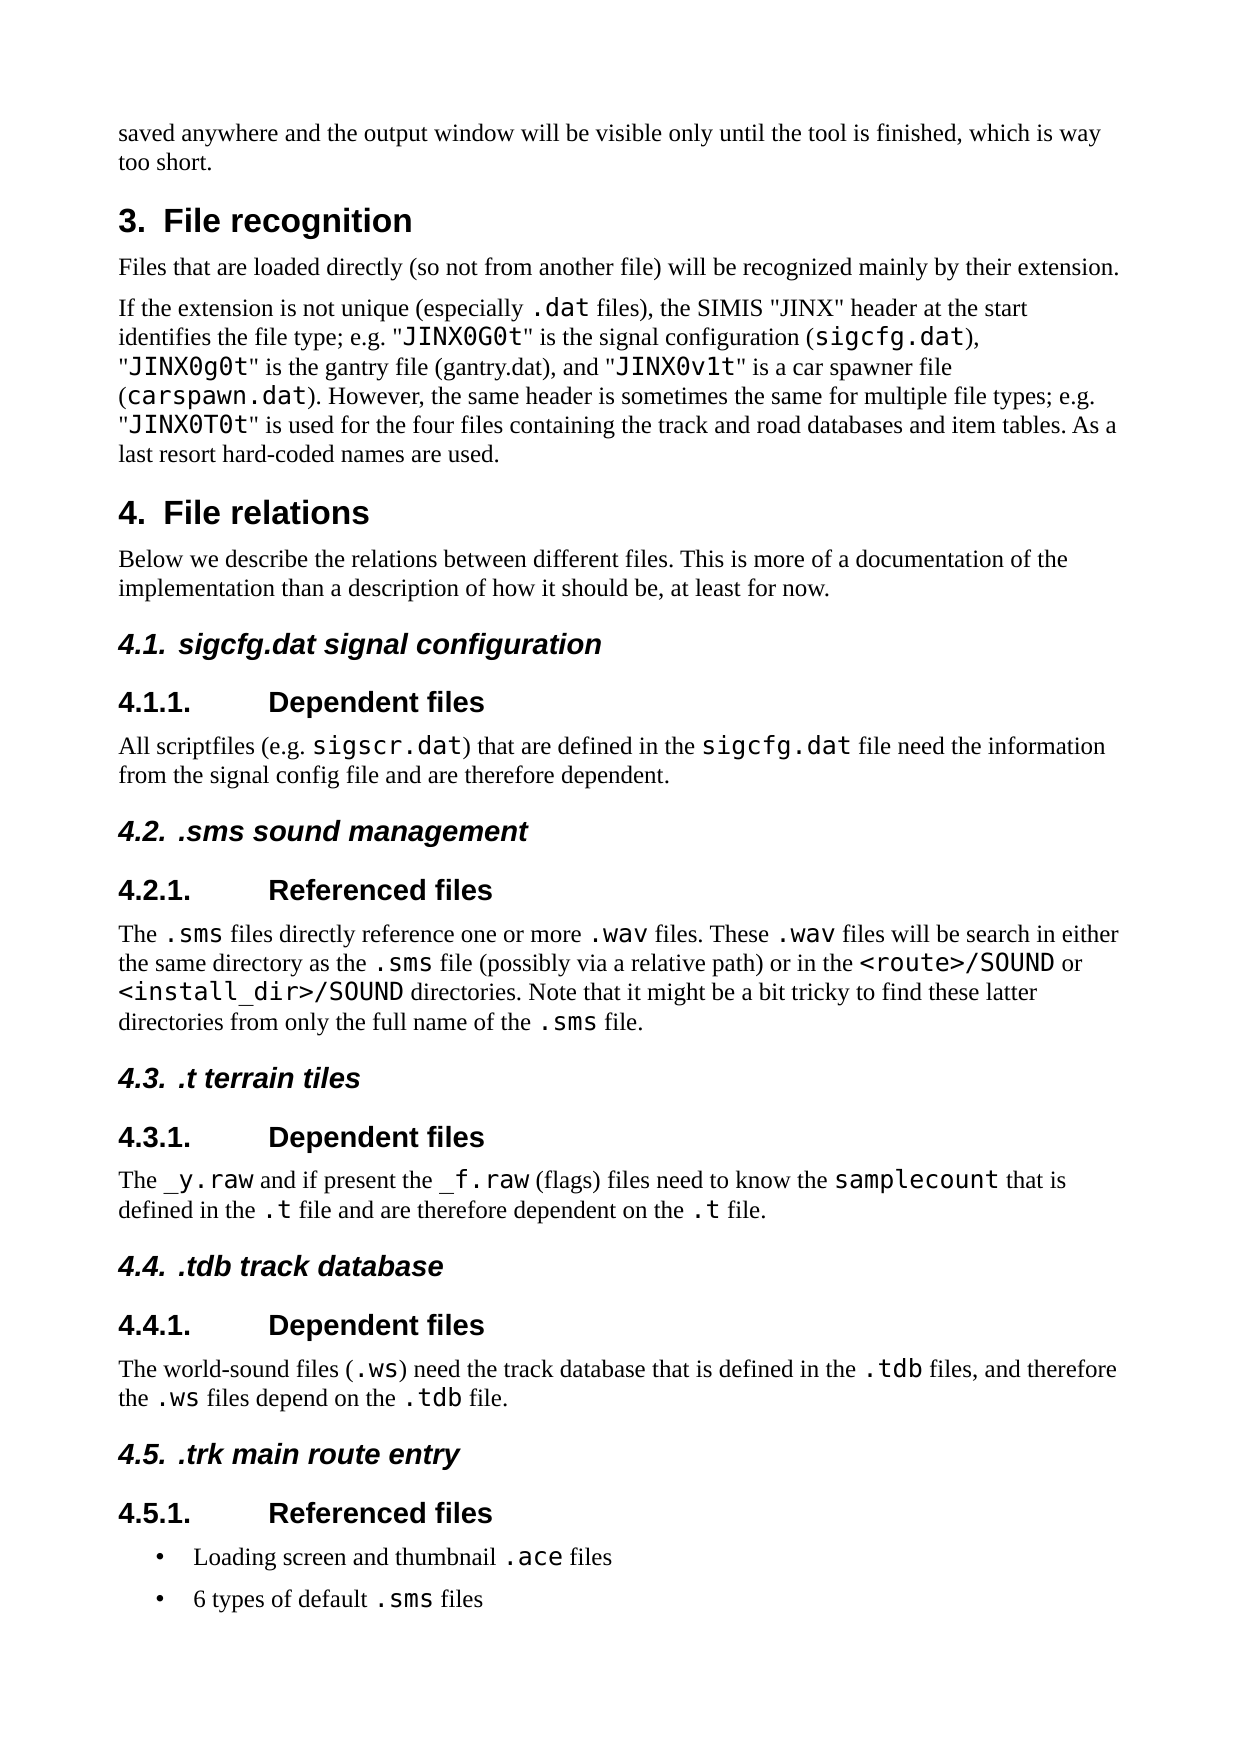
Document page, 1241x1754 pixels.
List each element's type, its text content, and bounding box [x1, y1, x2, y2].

subtitle .sms sound management [118, 814, 1122, 848]
subtitle .tdb track database [118, 1249, 1122, 1283]
subtitle File recognition [118, 201, 1122, 239]
subtitle sigcfg.dat signal configuration [118, 627, 1122, 660]
text The world-sound files (.ws) need the track database that is defined in the .tdb files, and therefore the .ws files depend on the .tdb file. [118, 1354, 1122, 1412]
subtitle Dependent files [118, 1308, 1122, 1341]
text If the extension is not unique (especially .dat files), the SIMIS "JINX" header at the start identifies the file type; e.g. "JINX0G0t" is the signal configuration (sigcfg.dat), "JINX0g0t" is the gantry file (gantry.dat), and "JINX0v1t" is a car spawner file (carspawn.dat). However, the same header is sometimes the same for multiple file types; e.g. "JINX0T0t" is used for the four files containing the track and road databases and item tables. As a last resort hard-coded names are used. [118, 293, 1122, 468]
text saved anywhere and the output window will be visible only until the tool is finished, which is way too short. [118, 118, 1122, 176]
list 6 types of default .sms files [156, 1584, 1122, 1613]
subtitle Referenced files [118, 873, 1122, 906]
subtitle .trk main route entry [118, 1437, 1122, 1471]
text The .sms files directly reference one or more .wav files. These .wav files will be search in either the same directory as the .sms file (possibly via a relative path) or in the <route>/SOUND or <install_dir>/SOUND directories. Note that it might be a bit tricky to find these latter directories from only the full name of the .sms file. [118, 919, 1122, 1036]
text Below we describe the relations between different files. This is more of a documentation of the implementation than a description of how it should be, at least for now. [118, 544, 1122, 602]
subtitle Referenced files [118, 1496, 1122, 1529]
subtitle Dependent files [118, 1119, 1122, 1153]
text The _y.raw and if present the _f.raw (flags) files need to know the samplecount that is defined in the .t file and are therefore dependent on the .t file. [118, 1166, 1122, 1224]
subtitle File relations [118, 493, 1122, 532]
text All scriptfiles (e.g. sigscr.dat) that are defined in the sigcfg.dat file need the information from the signal config file and are therefore dependent. [118, 731, 1122, 789]
list Loading screen and thumbnail .ace files [156, 1542, 1122, 1571]
text Files that are loaded directly (so not from another file) will be recognized mainly by their extension. [118, 252, 1122, 281]
subtitle Dependent files [118, 685, 1122, 719]
subtitle .t terrain tiles [118, 1061, 1122, 1094]
